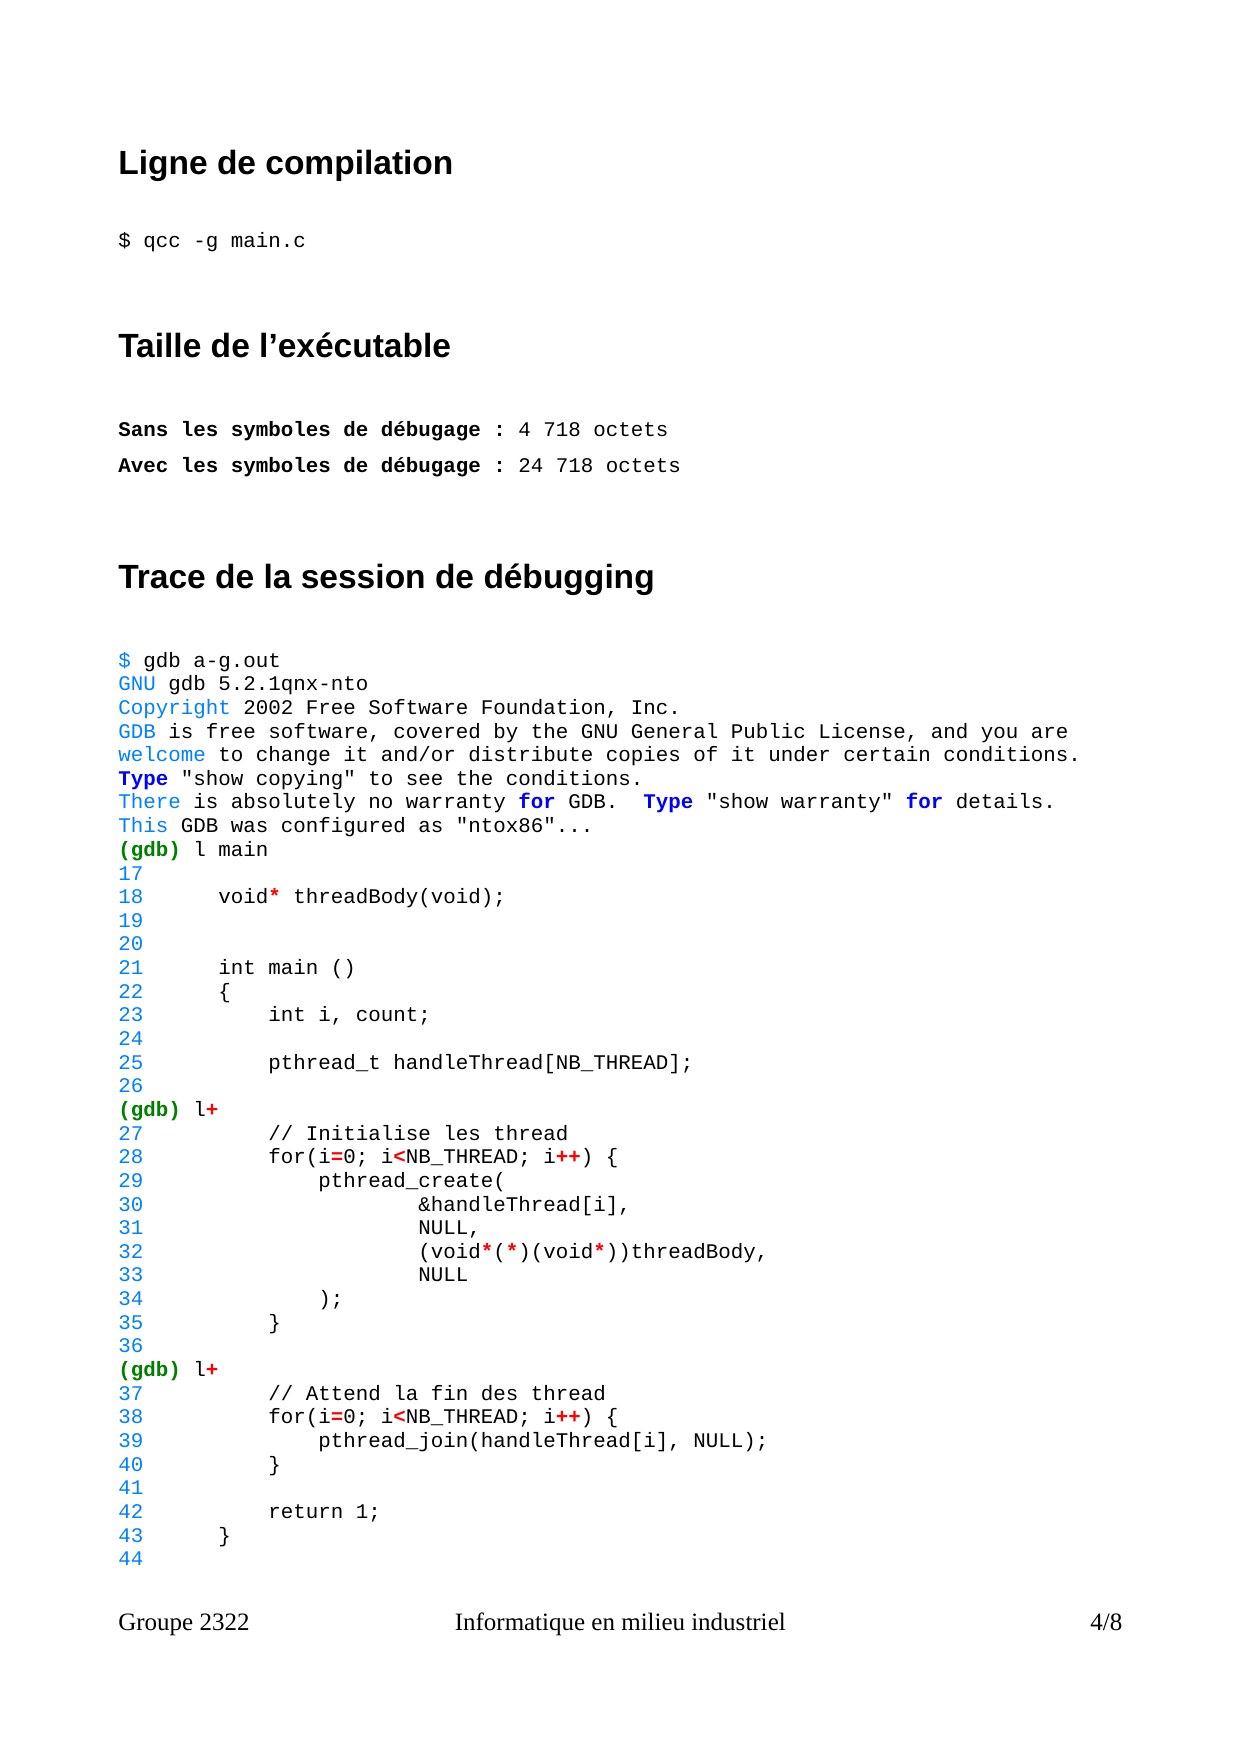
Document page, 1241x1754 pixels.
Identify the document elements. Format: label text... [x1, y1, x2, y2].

text 33 NULL [118, 1264, 1122, 1288]
text Type "show copying" to see the conditions. [118, 768, 1122, 792]
text 34 ); [118, 1288, 1122, 1312]
text 26 [118, 1075, 1122, 1099]
text 42 return 1; [118, 1501, 1122, 1524]
subtitle Trace de la session de débugging [118, 557, 1122, 596]
text 21 int main () [118, 957, 1122, 981]
text 17 [118, 862, 1122, 886]
text 23 int i, count; [118, 1004, 1122, 1028]
text $ qcc -g main.c [118, 230, 1122, 254]
subtitle Taille de l’exécutable [118, 326, 1122, 365]
text 22 { [118, 981, 1122, 1004]
text 40 } [118, 1454, 1122, 1477]
text 27 // Initialise les thread [118, 1123, 1122, 1146]
text GDB is free software, covered by the GNU General Public License, and you are [118, 721, 1122, 744]
text 44 [118, 1548, 1122, 1572]
text 43 } [118, 1524, 1122, 1548]
text 30 &handleThread[i], [118, 1193, 1122, 1217]
text Sans les symboles de débugage : 4 718 octets [118, 419, 1122, 442]
text 20 [118, 933, 1122, 957]
text 24 [118, 1028, 1122, 1052]
text (gdb) l main [118, 839, 1122, 862]
text 39 pthread_join(handleThread[i], NULL); [118, 1430, 1122, 1454]
text welcome to change it and/or distribute copies of it under certain conditions. [118, 744, 1122, 768]
subtitle Ligne de compilation [118, 143, 1122, 182]
text (gdb) l+ [118, 1359, 1122, 1383]
text Copyright 2002 Free Software Foundation, Inc. [118, 697, 1122, 721]
text 18 void* threadBody(void); [118, 886, 1122, 910]
text This GDB was configured as "ntox86"... [118, 815, 1122, 839]
text 36 [118, 1335, 1122, 1359]
text 35 } [118, 1312, 1122, 1335]
text 29 pthread_create( [118, 1170, 1122, 1193]
text 32 (void*(*)(void*))threadBody, [118, 1241, 1122, 1264]
text Avec les symboles de débugage : 24 718 octets [118, 455, 1122, 478]
text 25 pthread_t handleThread[NB_THREAD]; [118, 1052, 1122, 1075]
text (gdb) l+ [118, 1099, 1122, 1123]
text 41 [118, 1477, 1122, 1501]
text GNU gdb 5.2.1qnx-nto [118, 673, 1122, 697]
text 19 [118, 910, 1122, 933]
text 28 for(i=0; i<NB_THREAD; i++) { [118, 1146, 1122, 1170]
text There is absolutely no warranty for GDB. Type "show warranty" for details. [118, 792, 1122, 815]
text $ gdb a-g.out [118, 650, 1122, 673]
text 38 for(i=0; i<NB_THREAD; i++) { [118, 1406, 1122, 1430]
text 31 NULL, [118, 1217, 1122, 1241]
text 37 // Attend la fin des thread [118, 1383, 1122, 1406]
